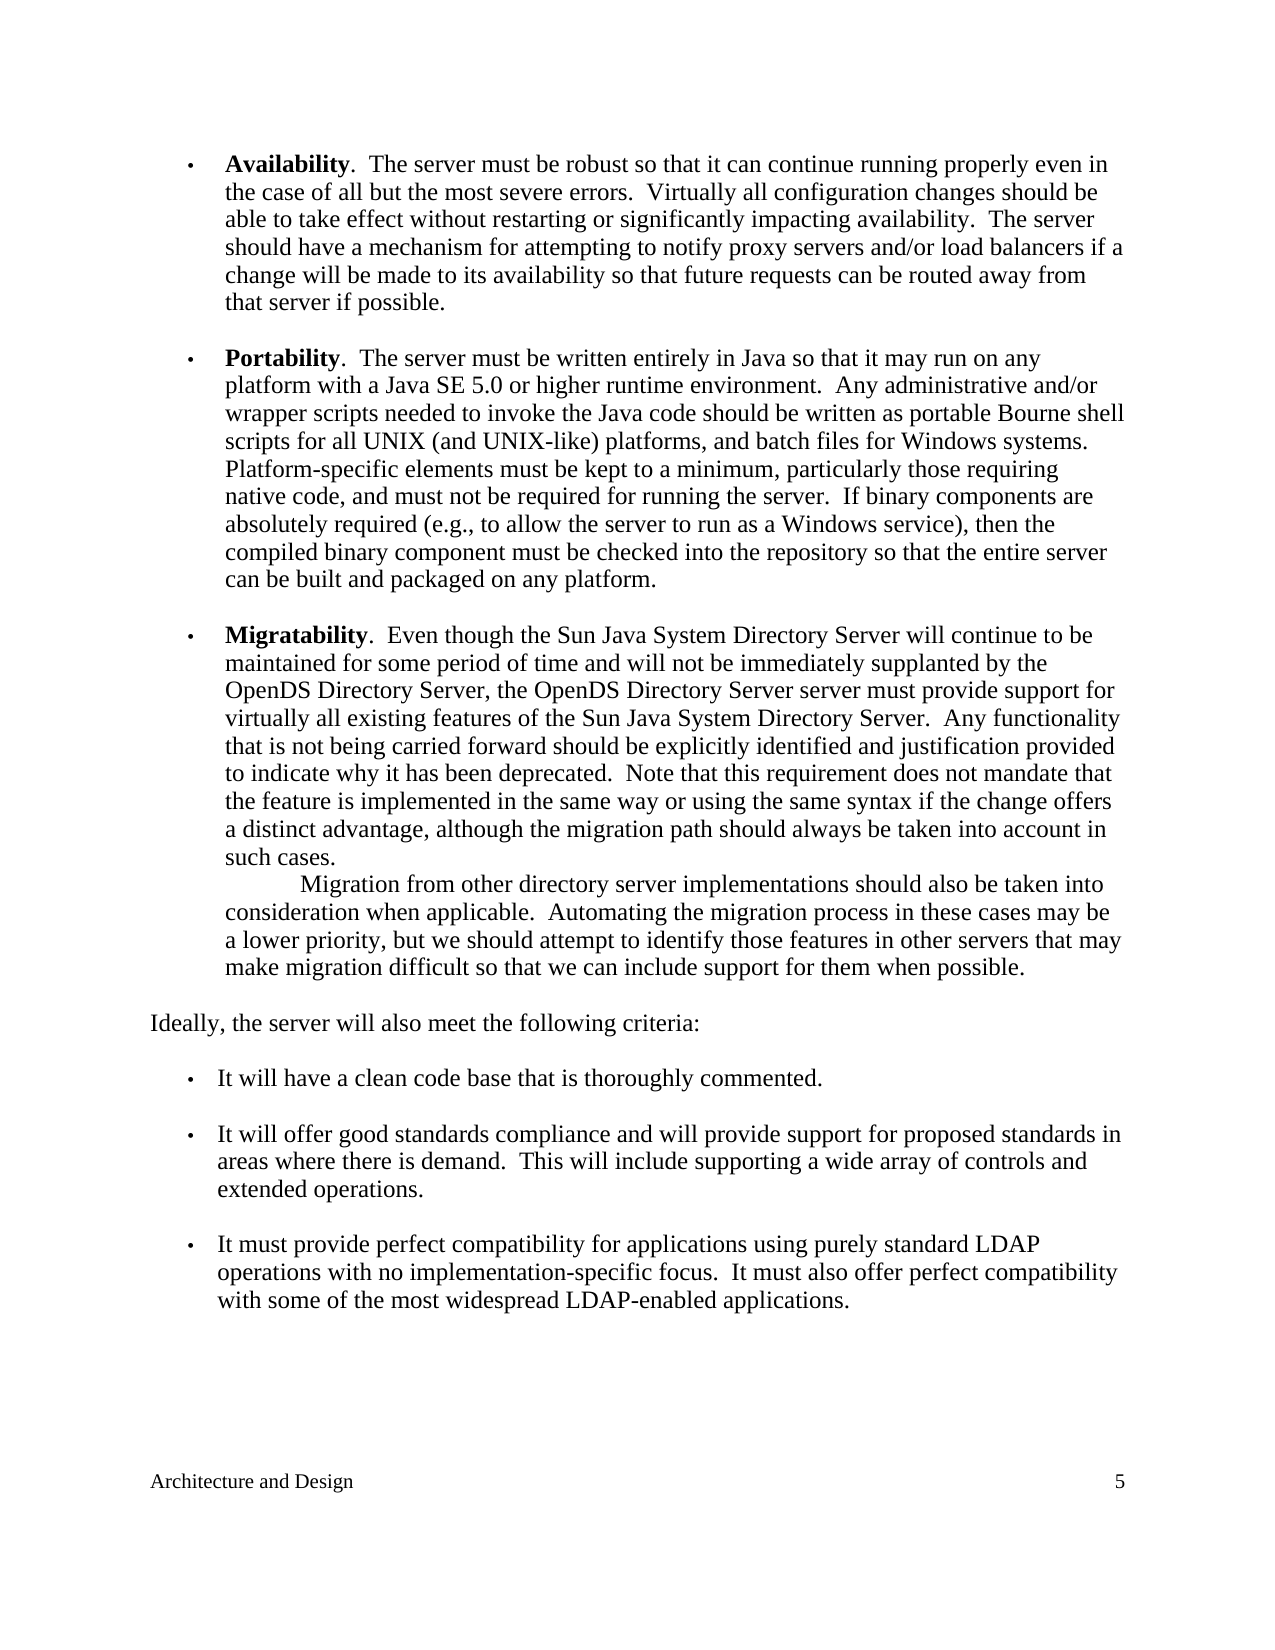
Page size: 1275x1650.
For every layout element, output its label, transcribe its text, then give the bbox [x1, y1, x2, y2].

list It will have a clean code base that is thoroughly commented. [187, 1064, 1125, 1092]
list Portability. The server must be written entirely in Java so that it may run on any platform with a Java SE 5.0 or higher runtime environment. Any administrative and/or wrapper scripts needed to invoke the Java code should be written as portable Bourne shell scripts for all UNIX (and UNIX-like) platforms, and batch files for Windows systems. Platform-specific elements must be kept to a minimum, particularly those requiring native code, and must not be required for running the server. If binary components are absolutely required (e.g., to allow the server to run as a Windows service), then the compiled binary component must be checked into the repository so that the entire server can be built and packaged on any platform. [187, 344, 1125, 593]
list It must provide perfect compatibility for applications using purely standard LDAP operations with no implementation-specific focus. It must also offer perfect compatibility with some of the most widespread LDAP-enabled applications. [187, 1231, 1125, 1314]
list It will offer good standards compliance and will provide support for proposed standards in areas where there is demand. This will include supporting a wide array of controls and extended operations. [187, 1120, 1125, 1203]
list Migratability. Even though the Sun Java System Directory Server will continue to be maintained for some period of time and will not be immediately supplanted by the OpenDS Directory Server, the OpenDS Directory Server server must provide support for virtually all existing features of the Sun Java System Directory Server. Any functionality that is not being carried forward should be explicitly identified and justification provided to indicate why it has been deprecated. Note that this requirement does not mandate that the feature is implemented in the same way or using the same syntax if the change offers a distinct advantage, although the migration path should always be taken into account in such cases. Migration from other directory server implementations should also be taken into consideration when applicable. Automating the migration process in these cases may be a lower priority, but we should attempt to identify those features in other servers that may make migration difficult so that we can include support for them when possible. [187, 621, 1125, 981]
list Availability. The server must be robust so that it can continue running properly even in the case of all but the most severe errors. Virtually all configuration changes should be able to take effect without restarting or significantly impacting availability. The server should have a mechanism for attempting to notify proxy servers and/or load balancers if a change will be made to its availability so that future requests can be routed away from that server if possible. [187, 150, 1125, 316]
text Ideally, the server will also meet the following criteria: [150, 1009, 1125, 1037]
